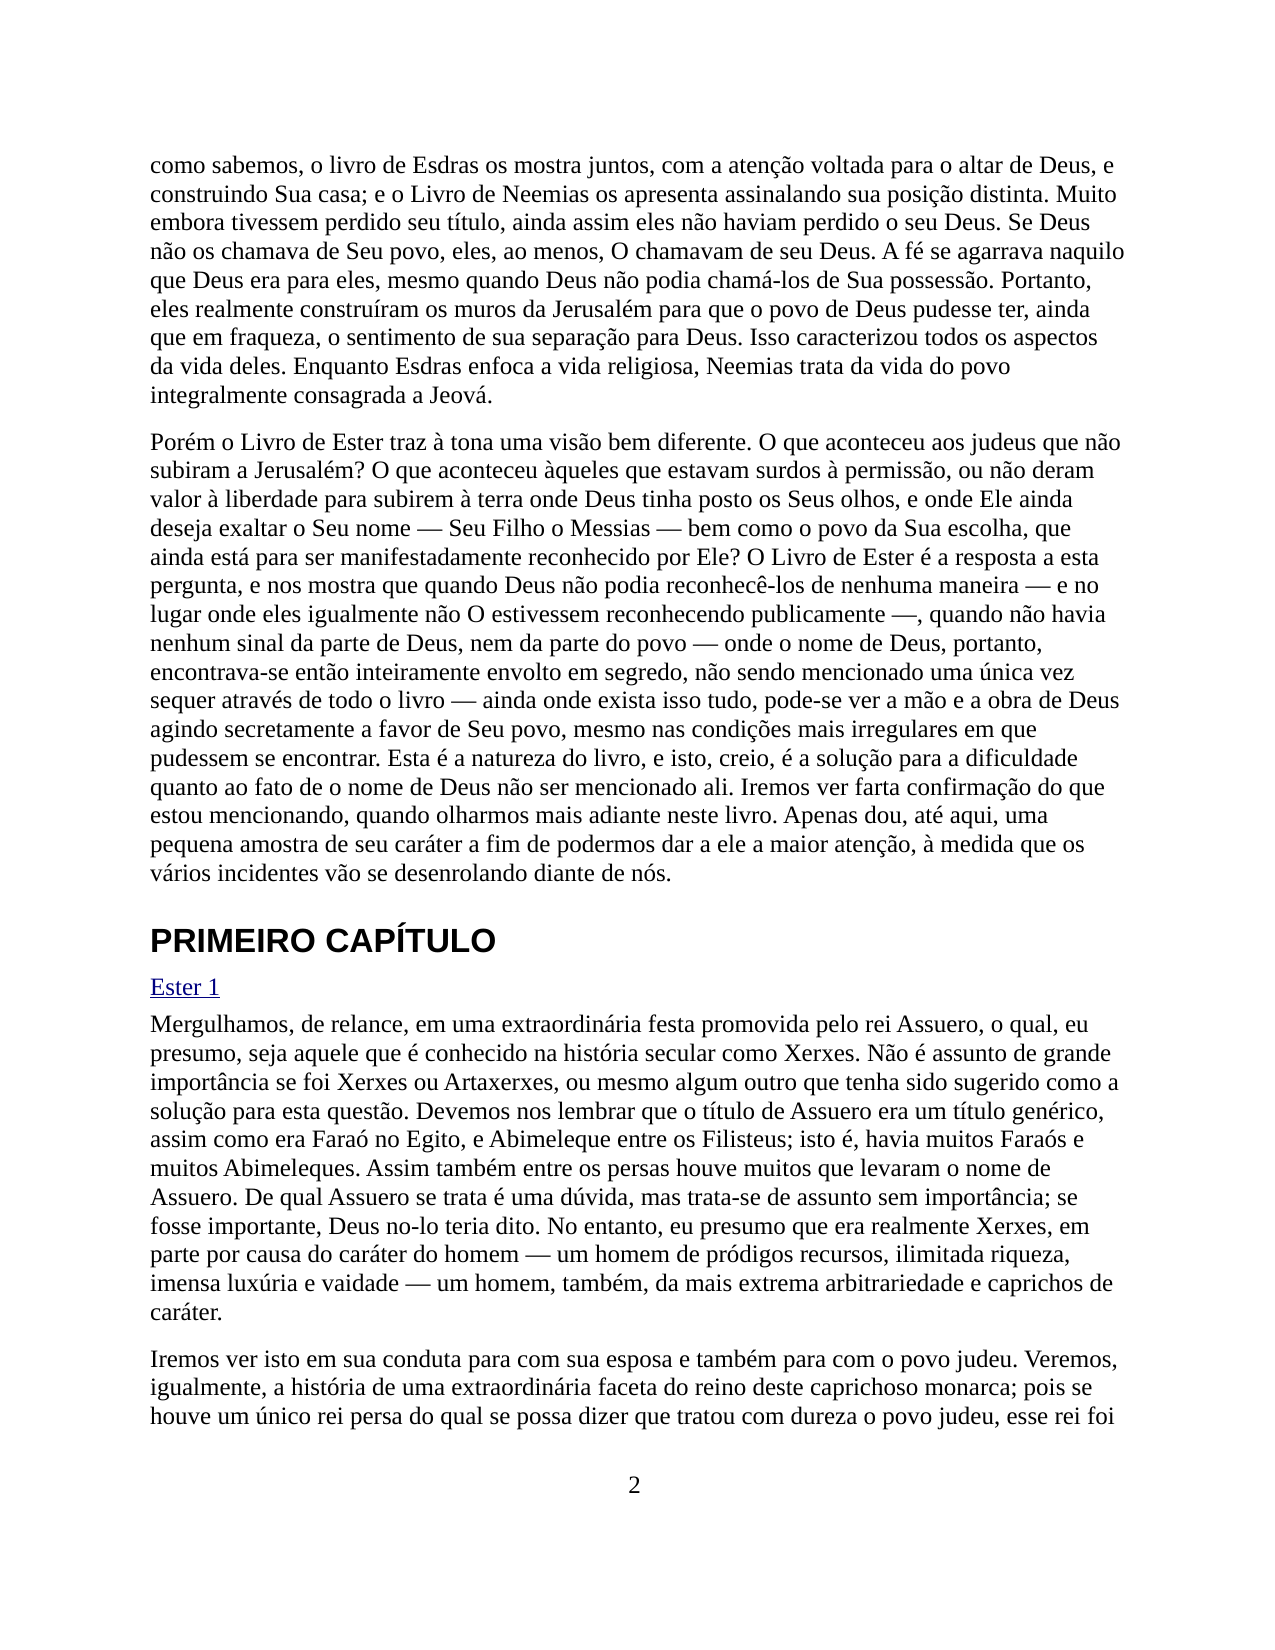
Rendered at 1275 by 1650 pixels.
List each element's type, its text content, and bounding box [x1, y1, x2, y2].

text Ester 1 [150, 972, 1125, 1001]
text Iremos ver isto em sua conduta para com sua esposa e também para com o povo judeu. Veremos, igualmente, a história de uma extraordinária faceta do reino deste caprichoso monarca; pois se houve um único rei persa do qual se possa dizer que tratou com dureza o povo judeu, esse rei foi [150, 1344, 1125, 1430]
text como sabemos, o livro de Esdras os mostra juntos, com a atenção voltada para o altar de Deus, e construindo Sua casa; e o Livro de Neemias os apresenta assinalando sua posição distinta. Muito embora tivessem perdido seu título, ainda assim eles não haviam perdido o seu Deus. Se Deus não os chamava de Seu povo, eles, ao menos, O chamavam de seu Deus. A fé se agarrava naquilo que Deus era para eles, mesmo quando Deus não podia chamá-los de Sua possessão. Portanto, eles realmente construíram os muros da Jerusalém para que o povo de Deus pudesse ter, ainda que em fraqueza, o sentimento de sua separação para Deus. Isso caracterizou todos os aspectos da vida deles. Enquanto Esdras enfoca a vida religiosa, Neemias trata da vida do povo integralmente consagrada a Jeová. [150, 150, 1125, 409]
text Porém o Livro de Ester traz à tona uma visão bem diferente. O que aconteceu aos judeus que não subiram a Jerusalém? O que aconteceu àqueles que estavam surdos à permissão, ou não deram valor à liberdade para subirem à terra onde Deus tinha posto os Seus olhos, e onde Ele ainda deseja exaltar o Seu nome — Seu Filho o Messias — bem como o povo da Sua escolha, que ainda está para ser manifestadamente reconhecido por Ele? O Livro de Ester é a resposta a esta pergunta, e nos mostra que quando Deus não podia reconhecê-los de nenhuma maneira — e no lugar onde eles igualmente não O estivessem reconhecendo publicamente —, quando não havia nenhum sinal da parte de Deus, nem da parte do povo — onde o nome de Deus, portanto, encontrava-se então inteiramente envolto em segredo, não sendo mencionado uma única vez sequer através de todo o livro — ainda onde exista isso tudo, pode-se ver a mão e a obra de Deus agindo secretamente a favor de Seu povo, mesmo nas condições mais irregulares em que pudessem se encontrar. Esta é a natureza do livro, e isto, creio, é a solução para a dificuldade quanto ao fato de o nome de Deus não ser mencionado ali. Iremos ver farta confirmação do que estou mencionando, quando olharmos mais adiante neste livro. Apenas dou, até aqui, uma pequena amostra de seu caráter a fim de podermos dar a ele a maior atenção, à medida que os vários incidentes vão se desenrolando diante de nós. [150, 427, 1125, 887]
subtitle PRIMEIRO CAPÍTULO [150, 921, 1125, 959]
text Mergulhamos, de relance, em uma extraordinária festa promovida pelo rei Assuero, o qual, eu presumo, seja aquele que é conhecido na história secular como Xerxes. Não é assunto de grande importância se foi Xerxes ou Artaxerxes, ou mesmo algum outro que tenha sido sugerido como a solução para esta questão. Devemos nos lembrar que o título de Assuero era um título genérico, assim como era Faraó no Egito, e Abimeleque entre os Filisteus; isto é, havia muitos Faraós e muitos Abimeleques. Assim também entre os persas houve muitos que levaram o nome de Assuero. De qual Assuero se trata é uma dúvida, mas trata-se de assunto sem importância; se fosse importante, Deus no-lo teria dito. No entanto, eu presumo que era realmente Xerxes, em parte por causa do caráter do homem — um homem de pródigos recursos, ilimitada riqueza, imensa luxúria e vaidade — um homem, também, da mais extrema arbitrariedade e caprichos de caráter. [150, 1009, 1125, 1326]
